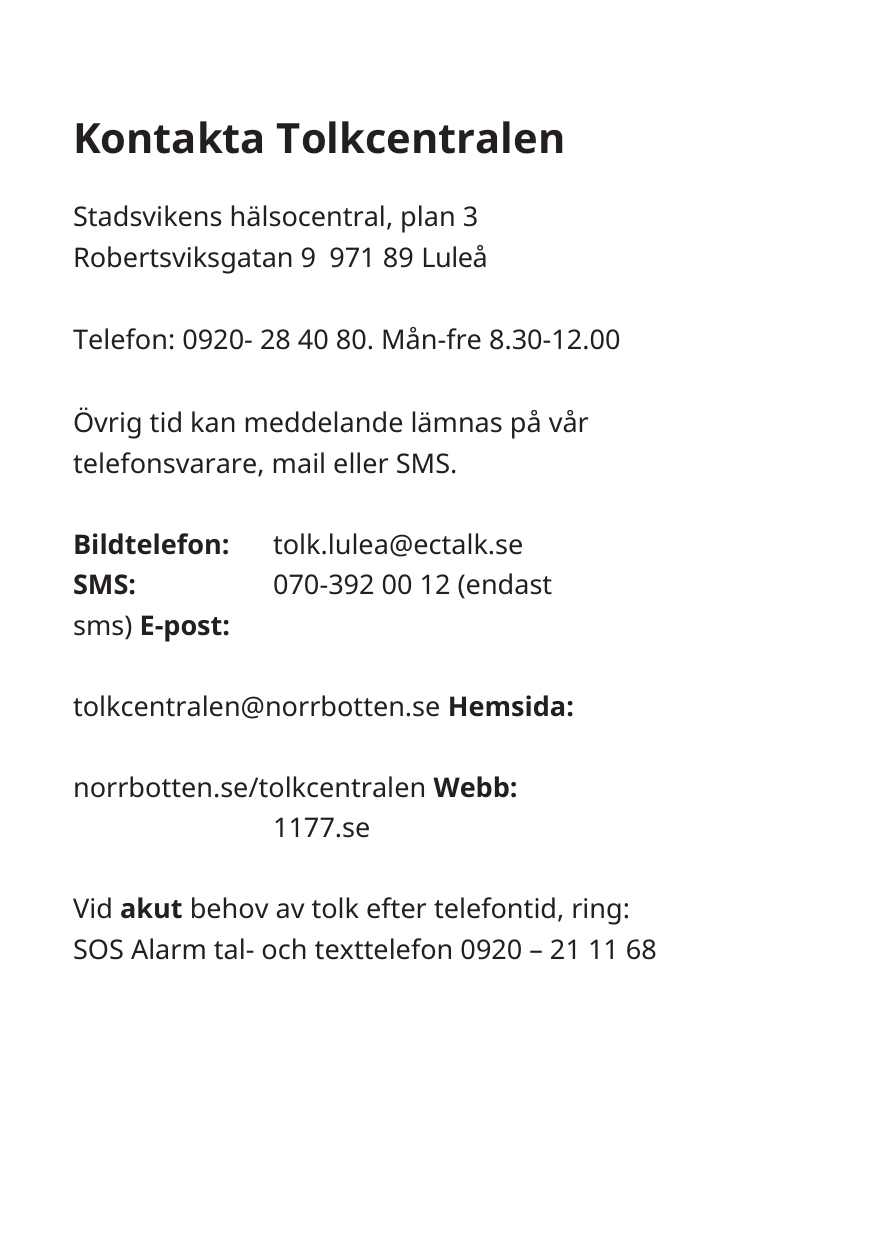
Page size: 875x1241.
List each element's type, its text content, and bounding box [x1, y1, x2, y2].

text Vid akut behov av tolk efter telefontid, ring: [73, 890, 849, 927]
text Övrig tid kan meddelande lämnas på vår telefonsvarare, mail eller SMS. [73, 403, 749, 481]
text SOS Alarm tal- och texttelefon 0920 – 21 11 68 [73, 930, 849, 967]
text SMS: 070-392 00 12 (endast sms) E-post: tolkcentralen@norrbotten.se Hemsida: norrbotten.se/tolkcentralen Webb: 1177.se [73, 566, 613, 846]
text Bildtelefon: tolk.lulea@ectalk.se [73, 526, 849, 562]
subtitle Kontakta Tolkcentralen [73, 109, 849, 166]
text Telefon: 0920- 28 40 80. Mån-fre 8.30-12.00 [73, 321, 849, 357]
text Stadsvikens hälsocentral, plan 3 Robertsviksgatan 9 971 89 Luleå [73, 197, 493, 275]
